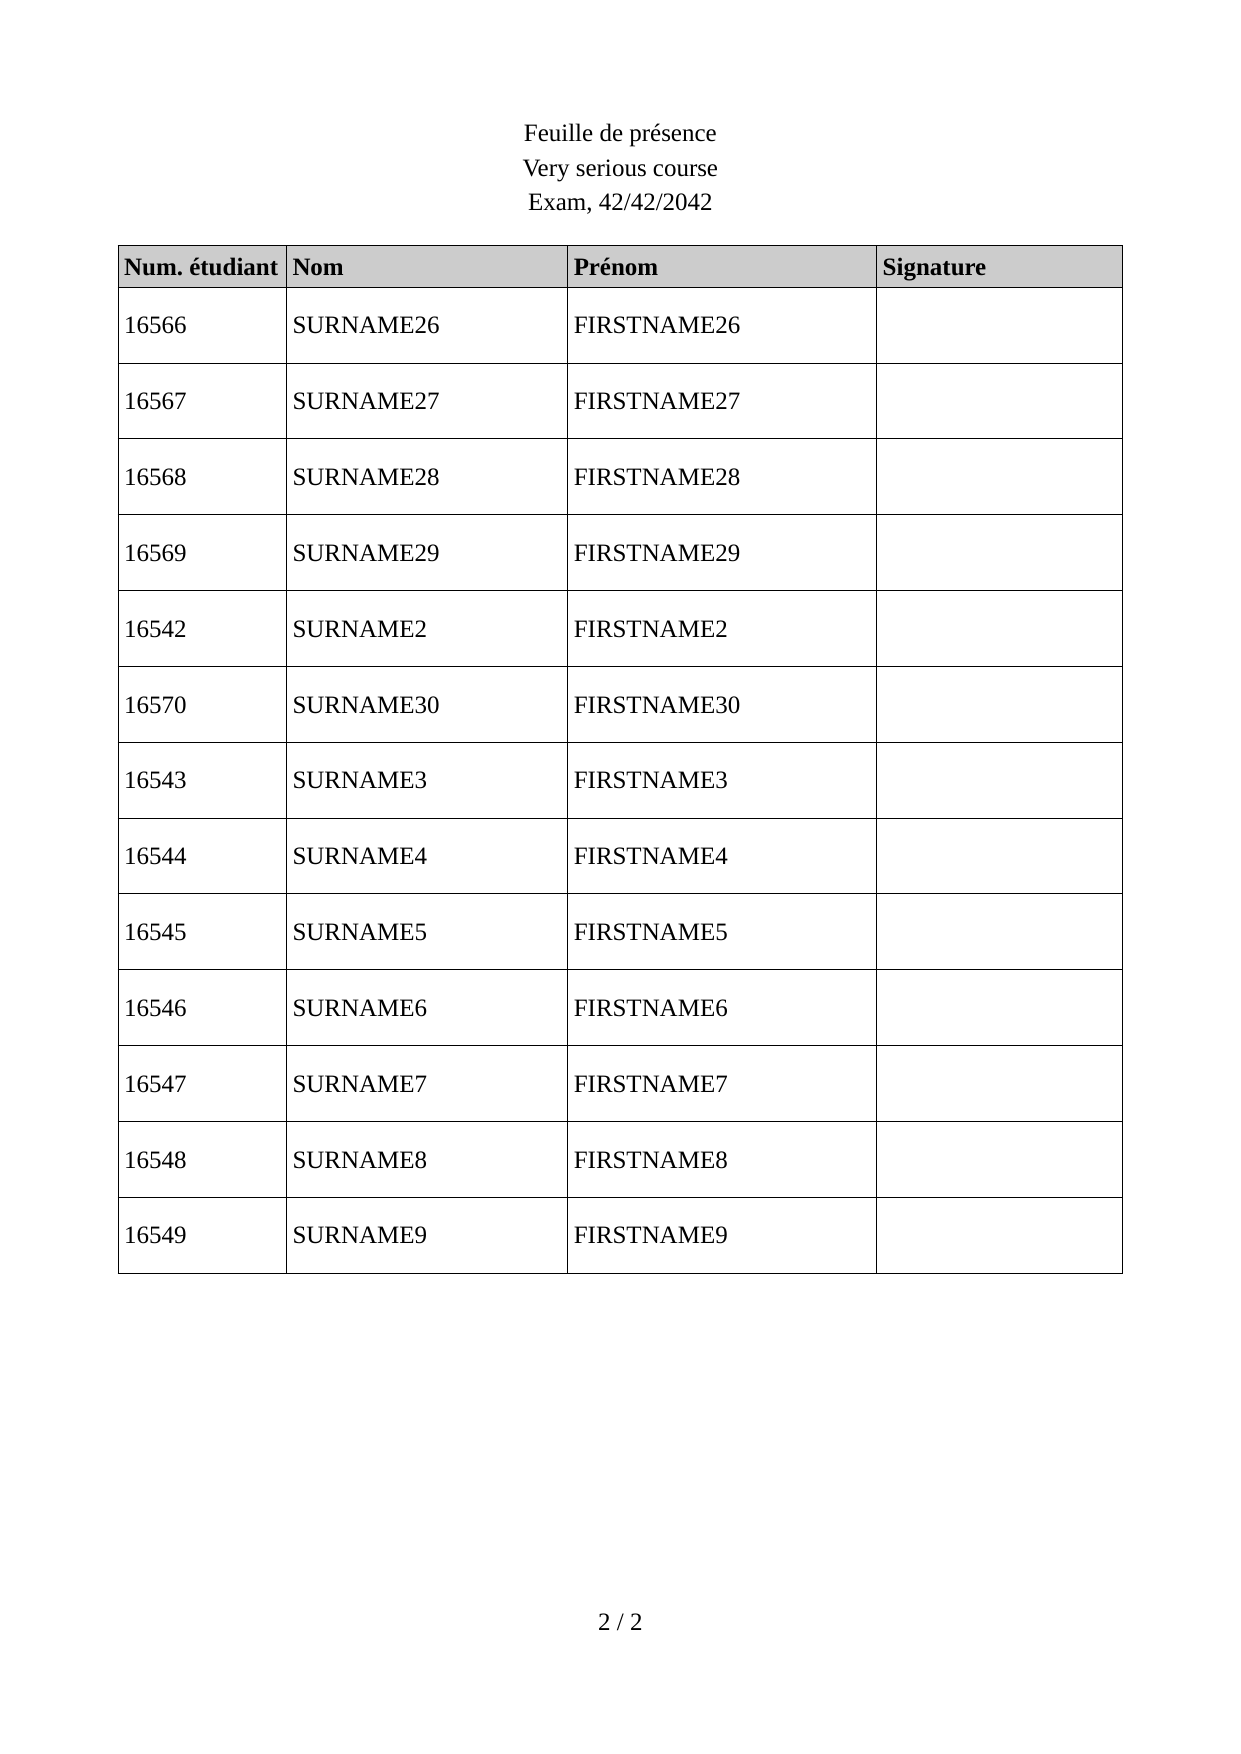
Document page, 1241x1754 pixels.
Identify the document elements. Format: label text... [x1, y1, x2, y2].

table_cell FIRSTNAME28 [568, 439, 876, 514]
table_cell FIRSTNAME6 [568, 970, 876, 1045]
table_cell [877, 288, 1122, 362]
table_cell SURNAME3 [287, 743, 567, 817]
table_cell SURNAME29 [287, 515, 567, 590]
table_cell [877, 1046, 1122, 1121]
table_cell 16545 [119, 894, 286, 969]
table_cell FIRSTNAME2 [568, 591, 876, 666]
table_cell [877, 515, 1122, 590]
table_cell SURNAME4 [287, 819, 567, 893]
table_cell FIRSTNAME5 [568, 894, 876, 969]
table_cell FIRSTNAME7 [568, 1046, 876, 1121]
table_cell FIRSTNAME27 [568, 364, 876, 438]
table_cell [877, 439, 1122, 514]
table_cell SURNAME7 [287, 1046, 567, 1121]
table_cell 16566 [119, 288, 286, 362]
table_cell 16547 [119, 1046, 286, 1121]
table_cell [877, 819, 1122, 893]
table_cell SURNAME2 [287, 591, 567, 666]
table_cell [877, 364, 1122, 438]
table_cell FIRSTNAME26 [568, 288, 876, 362]
table_cell [877, 591, 1122, 666]
table_cell FIRSTNAME8 [568, 1122, 876, 1197]
table_cell FIRSTNAME4 [568, 819, 876, 893]
table_cell 16569 [119, 515, 286, 590]
table_cell [877, 970, 1122, 1045]
table_cell 16570 [119, 667, 286, 742]
table_cell FIRSTNAME9 [568, 1198, 876, 1272]
table_cell [877, 1122, 1122, 1197]
table_header Num. étudiant [119, 246, 286, 287]
table_cell 16548 [119, 1122, 286, 1197]
table_header Prénom [568, 246, 876, 287]
table_cell SURNAME27 [287, 364, 567, 438]
table_cell FIRSTNAME30 [568, 667, 876, 742]
table_cell [877, 1198, 1122, 1272]
table_cell [877, 743, 1122, 817]
table_cell FIRSTNAME29 [568, 515, 876, 590]
table_cell 16543 [119, 743, 286, 817]
table_cell SURNAME8 [287, 1122, 567, 1197]
table_cell 16549 [119, 1198, 286, 1272]
table_header Nom [287, 246, 567, 287]
table_cell [877, 894, 1122, 969]
table_cell FIRSTNAME3 [568, 743, 876, 817]
table_cell [877, 667, 1122, 742]
table_cell SURNAME6 [287, 970, 567, 1045]
table_cell SURNAME26 [287, 288, 567, 362]
table_cell SURNAME28 [287, 439, 567, 514]
table_cell 16568 [119, 439, 286, 514]
table_cell SURNAME30 [287, 667, 567, 742]
table_cell SURNAME9 [287, 1198, 567, 1272]
table_header Signature [877, 246, 1122, 287]
table_cell 16567 [119, 364, 286, 438]
table_cell 16546 [119, 970, 286, 1045]
table_cell 16544 [119, 819, 286, 893]
table_cell 16542 [119, 591, 286, 666]
table_cell SURNAME5 [287, 894, 567, 969]
